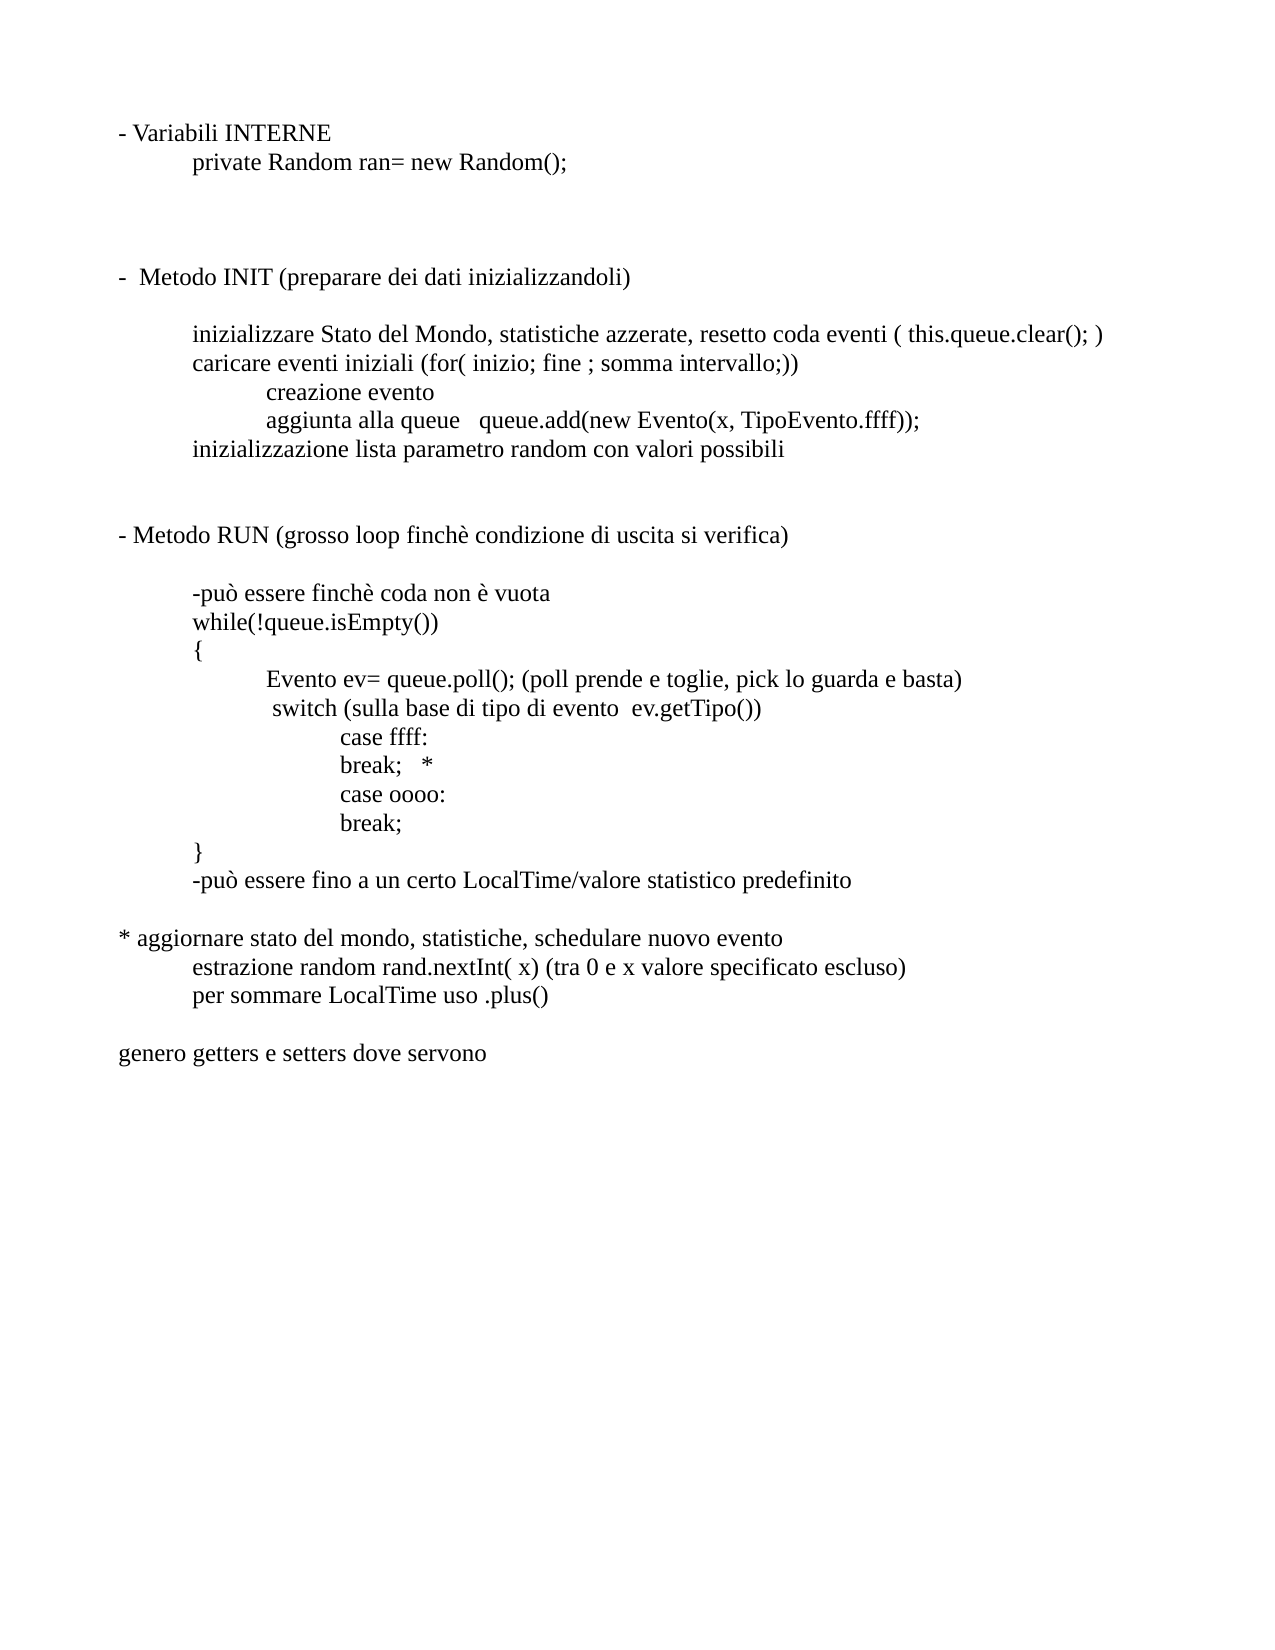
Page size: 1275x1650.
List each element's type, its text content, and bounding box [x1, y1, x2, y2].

text - Variabili INTERNE [118, 118, 1157, 147]
text } [118, 837, 1157, 866]
text aggiunta alla queue queue.add(new Evento(x, TipoEvento.ffff)); [118, 406, 1157, 434]
text inizializzazione lista parametro random con valori possibili [118, 434, 1157, 463]
text while(!queue.isEmpty()) [118, 607, 1157, 636]
text Evento ev= queue.poll(); (poll prende e toglie, pick lo guarda e basta) [118, 664, 1157, 693]
text break; * [118, 751, 1157, 779]
text -può essere finchè coda non è vuota [118, 578, 1157, 607]
text * aggiornare stato del mondo, statistiche, schedulare nuovo evento [118, 923, 1157, 952]
text estrazione random rand.nextInt( x) (tra 0 e x valore specificato escluso) [118, 952, 1157, 981]
text { [118, 636, 1157, 664]
text - Metodo RUN (grosso loop finchè condizione di uscita si verifica) [118, 521, 1157, 549]
text private Random ran= new Random(); [118, 147, 1157, 176]
text switch (sulla base di tipo di evento ev.getTipo()) [118, 693, 1157, 722]
text - Metodo INIT (preparare dei dati inizializzandoli) [118, 262, 1157, 291]
text case ffff: [118, 722, 1157, 751]
text creazione evento [118, 377, 1157, 406]
text -può essere fino a un certo LocalTime/valore statistico predefinito [118, 866, 1157, 894]
text per sommare LocalTime uso .plus() [118, 981, 1157, 1009]
text break; [118, 808, 1157, 837]
text genero getters e setters dove servono [118, 1038, 1157, 1067]
text caricare eventi iniziali (for( inizio; fine ; somma intervallo;)) [118, 348, 1157, 377]
text inizializzare Stato del Mondo, statistiche azzerate, resetto coda eventi ( this.queue.clear(); ) [118, 319, 1157, 348]
text case oooo: [118, 779, 1157, 808]
